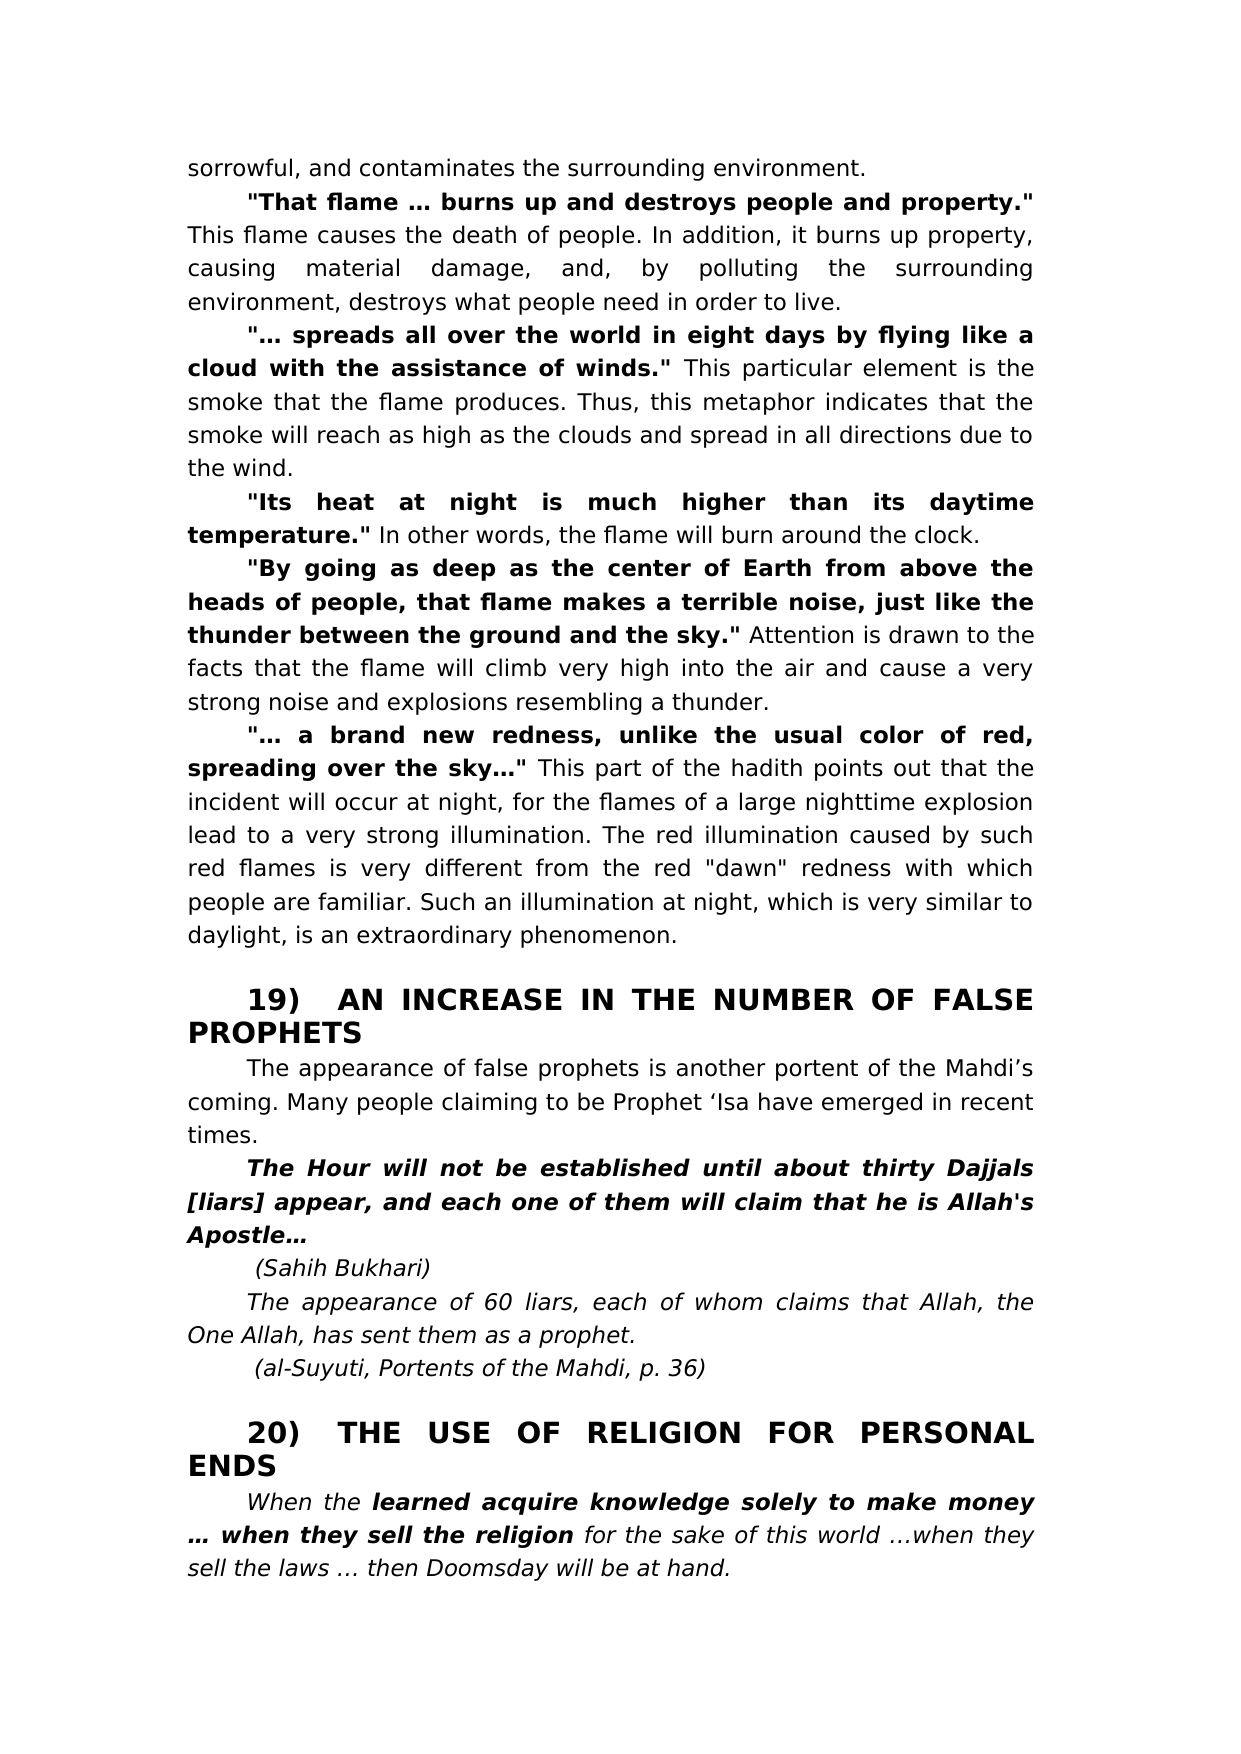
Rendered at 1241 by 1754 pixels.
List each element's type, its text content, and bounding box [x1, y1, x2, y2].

text "… spreads all over the world in eight days by flying like a cloud with the assistance of winds." This particular element is the smoke that the flame produces. Thus, this metaphor indicates that the smoke will reach as high as the clouds and spread in all directions due to the wind. [187, 317, 1035, 483]
list AN INCREASE IN THE NUMBER OF FALSE PROPHETS [187, 983, 1035, 1050]
text The Hour will not be established until about thirty Dajjals [liars] appear, and each one of them will claim that he is Allah's Apostle… [187, 1150, 1035, 1250]
list THE USE OF RELIGION FOR PERSONAL ENDS [187, 1417, 1035, 1483]
text (al-Suyuti, Portents of the Mahdi, p. 36) [187, 1350, 1035, 1383]
text "By going as deep as the center of Earth from above the heads of people, that flame makes a terrible noise, just like the thunder between the ground and the sky." Attention is drawn to the facts that the flame will climb very high into the air and cause a very strong noise and explosions resembling a thunder. [187, 550, 1035, 717]
text sorrowful, and contaminates the surrounding environment. [187, 150, 1035, 183]
text "… a brand new redness, unlike the usual color of red, spreading over the sky…" This part of the hadith points out that the incident will occur at night, for the flames of a large nighttime explosion lead to a very strong illumination. The red illumination caused by such red flames is very different from the red "dawn" redness with which people are familiar. Such an illumination at night, which is very similar to daylight, is an extraordinary phenomenon. [187, 717, 1035, 950]
text The appearance of false prophets is another portent of the Mahdi’s coming. Many people claiming to be Prophet ‘Isa have emerged in recent times. [187, 1050, 1035, 1150]
text "Its heat at night is much higher than its daytime temperature." In other words, the flame will burn around the clock. [187, 483, 1035, 550]
text (Sahih Bukhari) [187, 1250, 1035, 1283]
text "That flame … burns up and destroys people and property." This flame causes the death of people. In addition, it burns up property, causing material damage, and, by polluting the surrounding environment, destroys what people need in order to live. [187, 183, 1035, 317]
text The appearance of 60 liars, each of whom claims that Allah, the One Allah, has sent them as a prophet. [187, 1283, 1035, 1350]
text When the learned acquire knowledge solely to make money … when they sell the religion for the sake of this world …when they sell the laws … then Doomsday will be at hand. [187, 1483, 1035, 1583]
